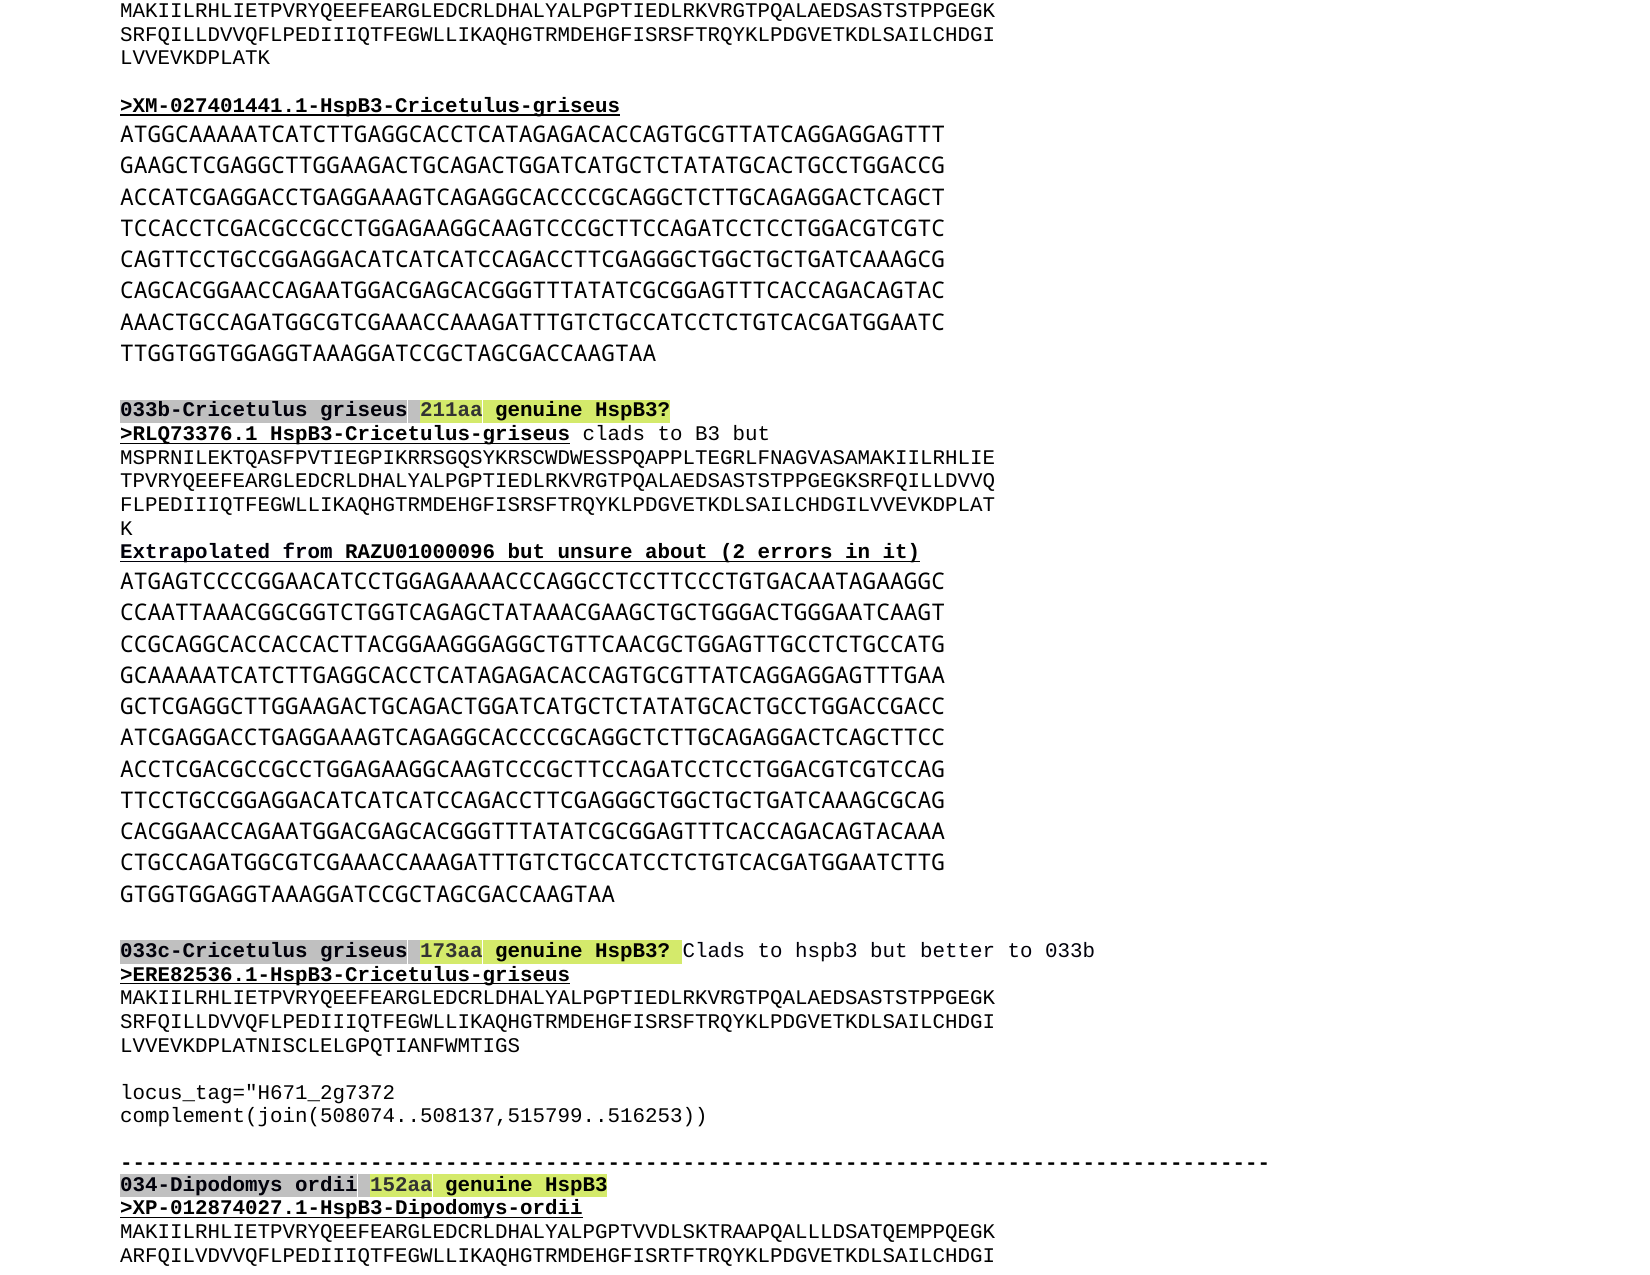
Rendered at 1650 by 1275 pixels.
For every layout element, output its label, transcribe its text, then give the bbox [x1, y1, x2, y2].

text TTGGTGGTGGAGGTAAAGGATCCGCTAGCGACCAAGTAA [120, 337, 1337, 368]
text ATCGAGGACCTGAGGAAAGTCAGAGGCACCCCGCAGGCTCTTGCAGAGGACTCAGCTTCC [120, 721, 1535, 752]
text MAKIILRHLIETPVRYQEEFEARGLEDCRLDHALYALPGPTIEDLRKVRGTPQALAEDSASTSTPPGEGK [120, 0, 1535, 24]
text CACGGAACCAGAATGGACGAGCACGGGTTTATATCGCGGAGTTTCACCAGACAGTACAAA [120, 815, 1535, 846]
text >XP-012874027.1-HspB3-Dipodomys-ordii [120, 1197, 1535, 1221]
text ACCATCGAGGACCTGAGGAAAGTCAGAGGCACCCCGCAGGCTCTTGCAGAGGACTCAGCT [120, 181, 1535, 212]
text Extrapolated from RAZU01000096 but unsure about (2 errors in it) [120, 541, 1535, 565]
text SRFQILLDVVQFLPEDIIIQTFEGWLLIKAQHGTRMDEHGFISRSFTRQYKLPDGVETKDLSAILCHDGI [120, 1011, 1535, 1034]
text CAGTTCCTGCCGGAGGACATCATCATCCAGACCTTCGAGGGCTGGCTGCTGATCAAAGCG [120, 243, 1535, 274]
text ATGAGTCCCCGGAACATCCTGGAGAAAACCCAGGCCTCCTTCCCTGTGACAATAGAAGGC [120, 565, 1535, 596]
text AAACTGCCAGATGGCGTCGAAACCAAAGATTTGTCTGCCATCCTCTGTCACGATGGAATC [120, 306, 1535, 337]
text TTCCTGCCGGAGGACATCATCATCCAGACCTTCGAGGGCTGGCTGCTGATCAAAGCGCAG [120, 784, 1535, 815]
text ATGGCAAAAATCATCTTGAGGCACCTCATAGAGACACCAGTGCGTTATCAGGAGGAGTTT [120, 118, 1535, 149]
text TPVRYQEEFEARGLEDCRLDHALYALPGPTIEDLRKVRGTPQALAEDSASTSTPPGEGKSRFQILLDVVQ [120, 470, 1535, 494]
text CCAATTAAACGGCGGTCTGGTCAGAGCTATAAACGAAGCTGCTGGGACTGGGAATCAAGT [120, 596, 1535, 627]
text >ERE82536.1-HspB3-Cricetulus-griseus [120, 964, 1535, 987]
text MAKIILRHLIETPVRYQEEFEARGLEDCRLDHALYALPGPTIEDLRKVRGTPQALAEDSASTSTPPGEGK [120, 987, 1535, 1011]
text ARFQILVDVVQFLPEDIIIQTFEGWLLIKAQHGTRMDEHGFISRTFTRQYKLPDGVETKDLSAILCHDGI [120, 1244, 1535, 1268]
text GAAGCTCGAGGCTTGGAAGACTGCAGACTGGATCATGCTCTATATGCACTGCCTGGACCG [120, 149, 1535, 181]
text >RLQ73376.1 HspB3-Cricetulus-griseus clads to B3 but [120, 423, 1535, 447]
text K [120, 518, 1535, 541]
text LVVEVKDPLATNISCLELGPQTIANFWMTIGS [120, 1034, 1535, 1058]
text 033b-Cricetulus griseus 211aa genuine HspB3? [120, 399, 1337, 423]
text locus_tag="H671_2g7372 [120, 1082, 1535, 1106]
text GTGGTGGAGGTAAAGGATCCGCTAGCGACCAAGTAA [120, 877, 1337, 909]
text -------------------------------------------------------------------------------------------- [120, 1153, 1337, 1174]
text ACCTCGACGCCGCCTGGAGAAGGCAAGTCCCGCTTCCAGATCCTCCTGGACGTCGTCCAG [120, 752, 1535, 784]
text 034-Dipodomys ordii 152aa genuine HspB3 [120, 1174, 1337, 1197]
text CTGCCAGATGGCGTCGAAACCAAAGATTTGTCTGCCATCCTCTGTCACGATGGAATCTTG [120, 846, 1535, 877]
text LVVEVKDPLATK [120, 47, 1535, 71]
text CCGCAGGCACCACCACTTACGGAAGGGAGGCTGTTCAACGCTGGAGTTGCCTCTGCCATG [120, 627, 1535, 659]
text TCCACCTCGACGCCGCCTGGAGAAGGCAAGTCCCGCTTCCAGATCCTCCTGGACGTCGTC [120, 212, 1535, 243]
text MAKIILRHLIETPVRYQEEFEARGLEDCRLDHALYALPGPTVVDLSKTRAAPQALLLDSATQEMPPQEGK [120, 1221, 1535, 1244]
text GCAAAAATCATCTTGAGGCACCTCATAGAGACACCAGTGCGTTATCAGGAGGAGTTTGAA [120, 659, 1535, 690]
text GCTCGAGGCTTGGAAGACTGCAGACTGGATCATGCTCTATATGCACTGCCTGGACCGACC [120, 690, 1535, 721]
text CAGCACGGAACCAGAATGGACGAGCACGGGTTTATATCGCGGAGTTTCACCAGACAGTAC [120, 274, 1535, 306]
text 033c-Cricetulus griseus 173aa genuine HspB3? Clads to hspb3 but better to 033b [120, 940, 1337, 964]
text FLPEDIIIQTFEGWLLIKAQHGTRMDEHGFISRSFTRQYKLPDGVETKDLSAILCHDGILVVEVKDPLAT [120, 494, 1535, 518]
text >XM-027401441.1-HspB3-Cricetulus-griseus [120, 94, 1535, 118]
text MSPRNILEKTQASFPVTIEGPIKRRSGQSYKRSCWDWESSPQAPPLTEGRLFNAGVASAMAKIILRHLIE [120, 447, 1535, 470]
text complement(join(508074..508137,515799..516253)) [120, 1106, 1535, 1129]
text SRFQILLDVVQFLPEDIIIQTFEGWLLIKAQHGTRMDEHGFISRSFTRQYKLPDGVETKDLSAILCHDGI [120, 24, 1535, 47]
